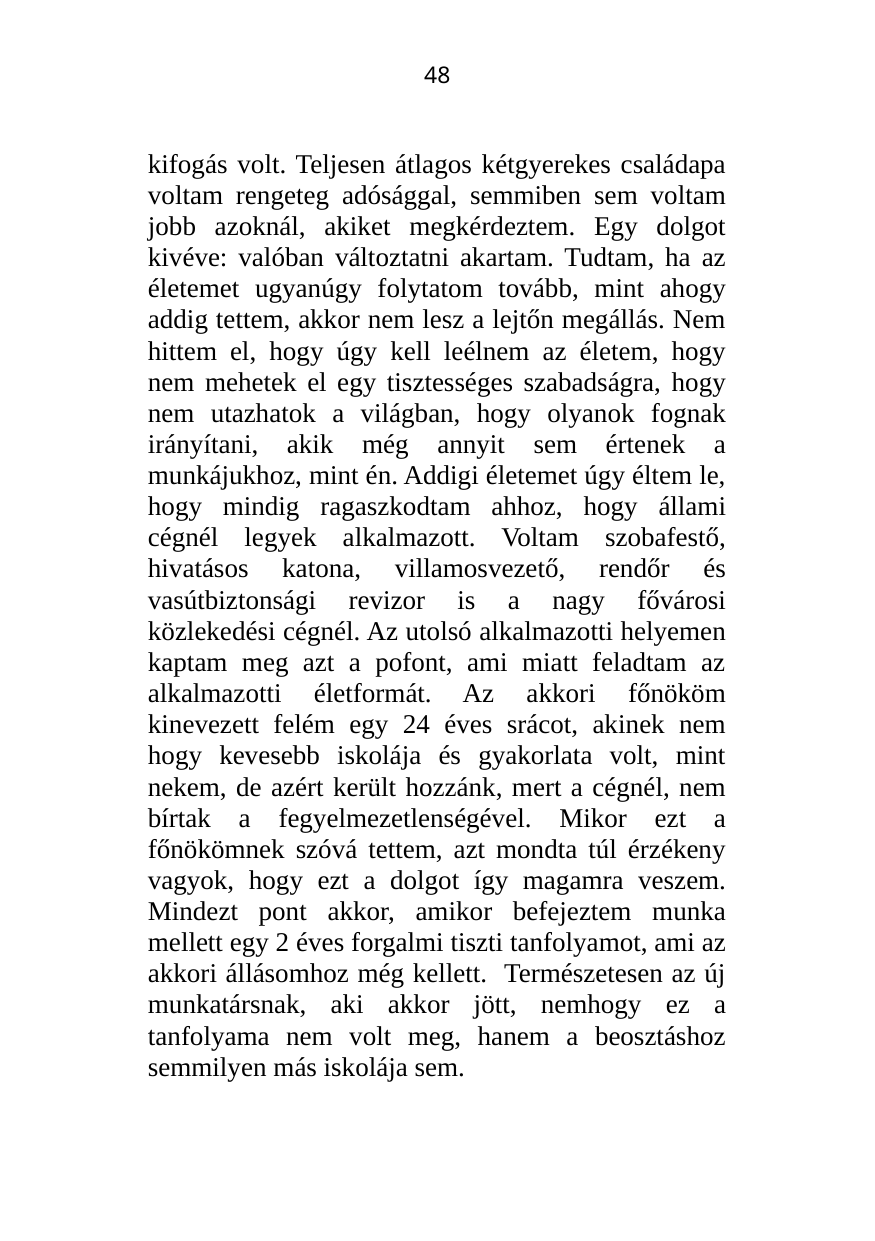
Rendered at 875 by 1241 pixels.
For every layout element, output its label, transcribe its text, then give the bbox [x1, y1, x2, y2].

text kifogás volt. Teljesen átlagos kétgyerekes családapa voltam rengeteg adósággal, semmiben sem voltam jobb azoknál, akiket megkérdeztem. Egy dolgot kivéve: valóban változtatni akartam. Tudtam, ha az életemet ugyanúgy folytatom tovább, mint ahogy addig tettem, akkor nem lesz a lejtőn megállás. Nem hittem el, hogy úgy kell leélnem az életem, hogy nem mehetek el egy tisztességes szabadságra, hogy nem utazhatok a világban, hogy olyanok fognak irányítani, akik még annyit sem értenek a munkájukhoz, mint én. Addigi életemet úgy éltem le, hogy mindig ragaszkodtam ahhoz, hogy állami cégnél legyek alkalmazott. Voltam szobafestő, hivatásos katona, villamosvezető, rendőr és vasútbiztonsági revizor is a nagy fővárosi közlekedési cégnél. Az utolsó alkalmazotti helyemen kaptam meg azt a pofont, ami miatt feladtam az alkalmazotti életformát. Az akkori főnököm kinevezett felém egy 24 éves srácot, akinek nem hogy kevesebb iskolája és gyakorlata volt, mint nekem, de azért került hozzánk, mert a cégnél, nem bírtak a fegyelmezetlenségével. Mikor ezt a főnökömnek szóvá tettem, azt mondta túl érzékeny vagyok, hogy ezt a dolgot így magamra veszem. Mindezt pont akkor, amikor befejeztem munka mellett egy 2 éves forgalmi tiszti tanfolyamot, ami az akkori állásomhoz még kellett. Természetesen az új munkatársnak, aki akkor jött, nemhogy ez a tanfolyama nem volt meg, hanem a beosztáshoz semmilyen más iskolája sem. [148, 148, 726, 1082]
